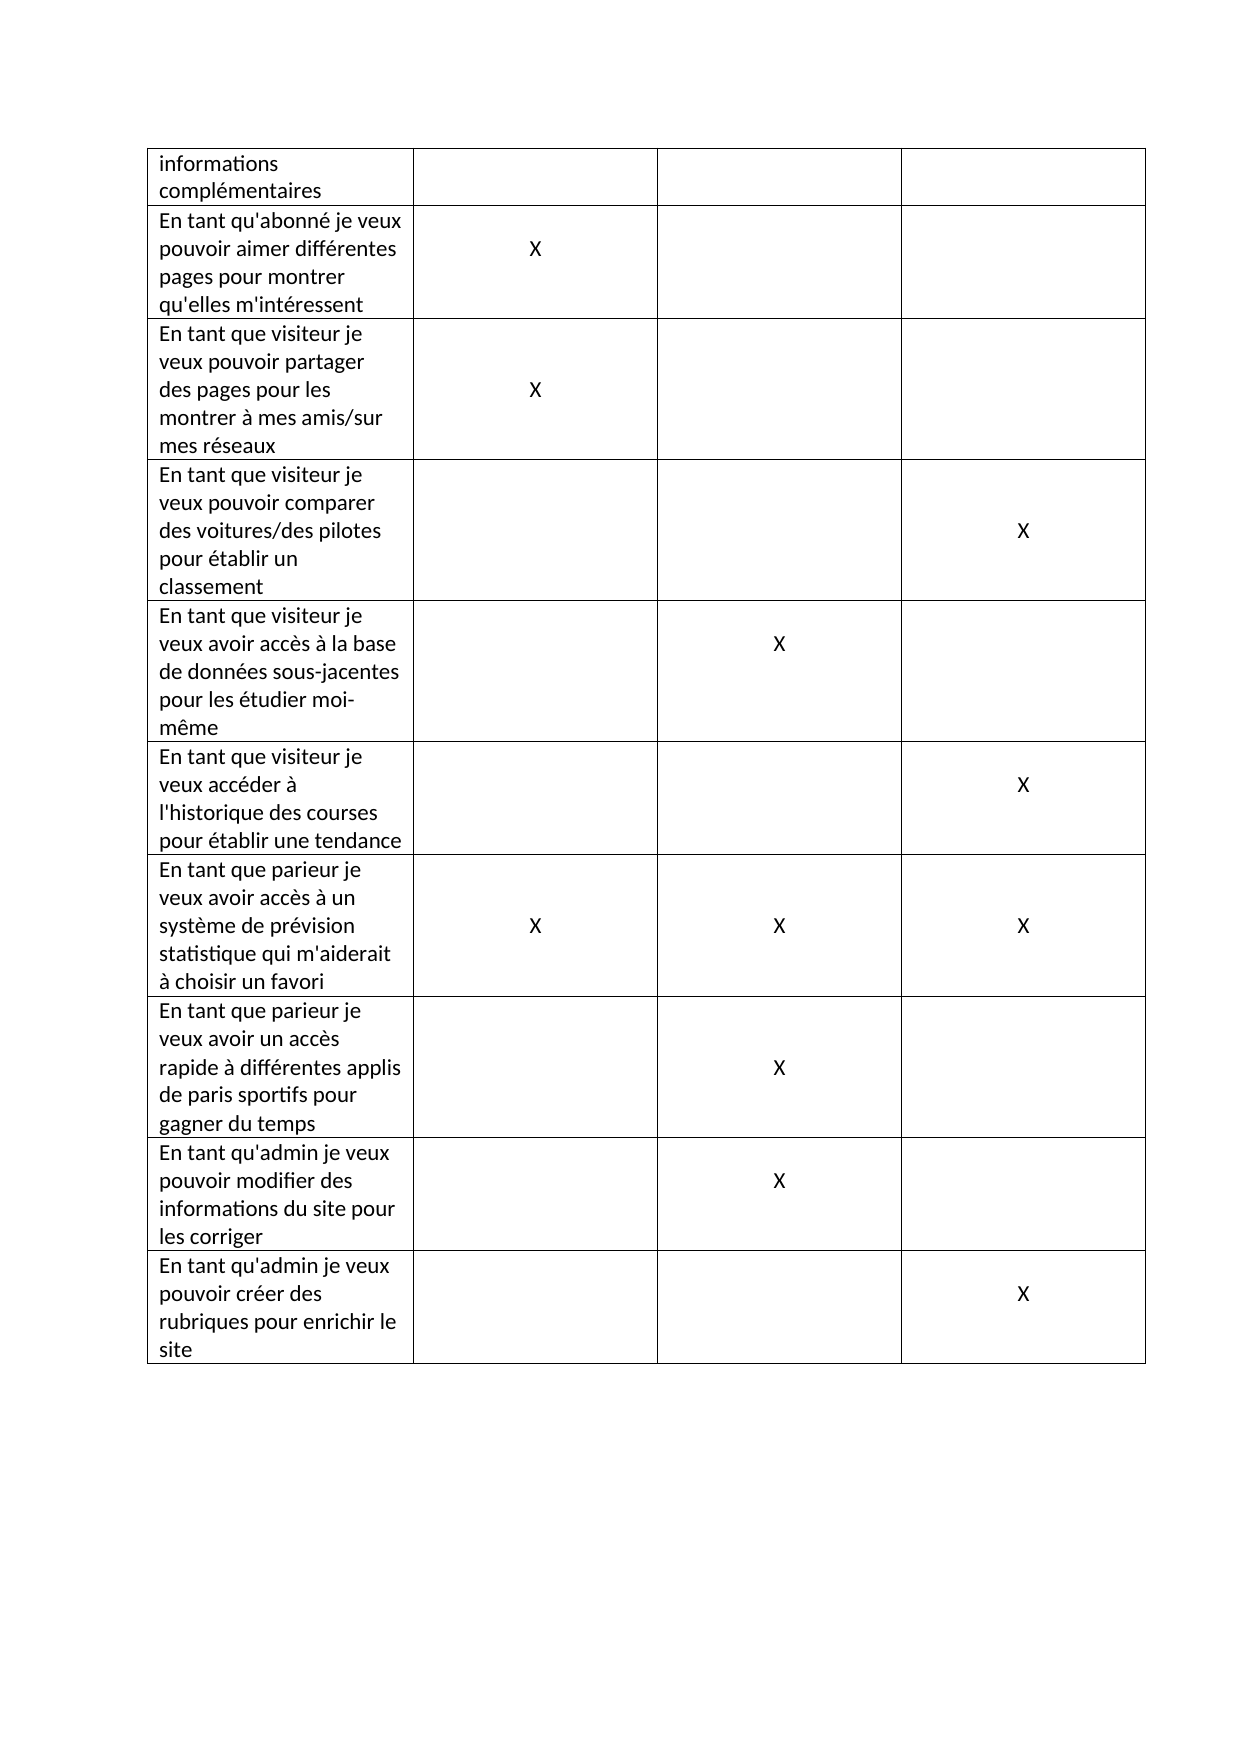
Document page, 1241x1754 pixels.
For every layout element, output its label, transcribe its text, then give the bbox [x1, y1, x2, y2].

table_cell X [902, 742, 1145, 854]
table_cell En tant que visiteur je veux pouvoir partager des pages pour les montrer à mes amis/sur mes réseaux [148, 319, 413, 459]
table_cell En tant que visiteur je veux accéder à l'historique des courses pour établir une tendance [148, 742, 413, 854]
table_cell X [414, 206, 657, 318]
table_cell En tant que parieur je veux avoir accès à un système de prévision statistique qui m'aiderait à choisir un favori [148, 855, 413, 996]
table_cell [658, 460, 901, 600]
table_cell [658, 149, 901, 205]
table_cell En tant que visiteur je veux avoir accès à la base de données sous-jacentes pour les étudier moi-même [148, 601, 413, 741]
table_cell [902, 206, 1145, 318]
table_cell [902, 997, 1145, 1137]
table_cell [414, 601, 657, 741]
table_cell [658, 319, 901, 459]
table_cell [414, 149, 657, 205]
table_cell En tant que visiteur je veux pouvoir comparer des voitures/des pilotes pour établir un classement [148, 460, 413, 600]
table_cell X [414, 319, 657, 459]
table_cell [902, 319, 1145, 459]
table_cell En tant qu'abonné je veux pouvoir aimer différentes pages pour montrer qu'elles m'intéressent [148, 206, 413, 318]
table_cell En tant qu'admin je veux pouvoir modifier des informations du site pour les corriger [148, 1138, 413, 1250]
table_cell [658, 206, 901, 318]
table_cell [902, 1138, 1145, 1250]
table_cell [658, 742, 901, 854]
table_cell [414, 1251, 657, 1363]
table_cell [414, 997, 657, 1137]
table_cell informations complémentaires [148, 149, 413, 205]
table_cell X [658, 601, 901, 741]
table_cell En tant qu'admin je veux pouvoir créer des rubriques pour enrichir le site [148, 1251, 413, 1363]
table_cell En tant que parieur je veux avoir un accès rapide à différentes applis de paris sportifs pour gagner du temps [148, 997, 413, 1137]
table_cell [658, 1251, 901, 1363]
table_cell X [658, 997, 901, 1137]
table_cell [414, 460, 657, 600]
table_cell [902, 149, 1145, 205]
table_cell X [658, 855, 901, 996]
table_cell X [658, 1138, 901, 1250]
table_cell X [902, 1251, 1145, 1363]
table_cell [414, 742, 657, 854]
table_cell [902, 601, 1145, 741]
table_cell X [902, 460, 1145, 600]
table_cell X [414, 855, 657, 996]
table_cell [414, 1138, 657, 1250]
table_cell X [902, 855, 1145, 996]
